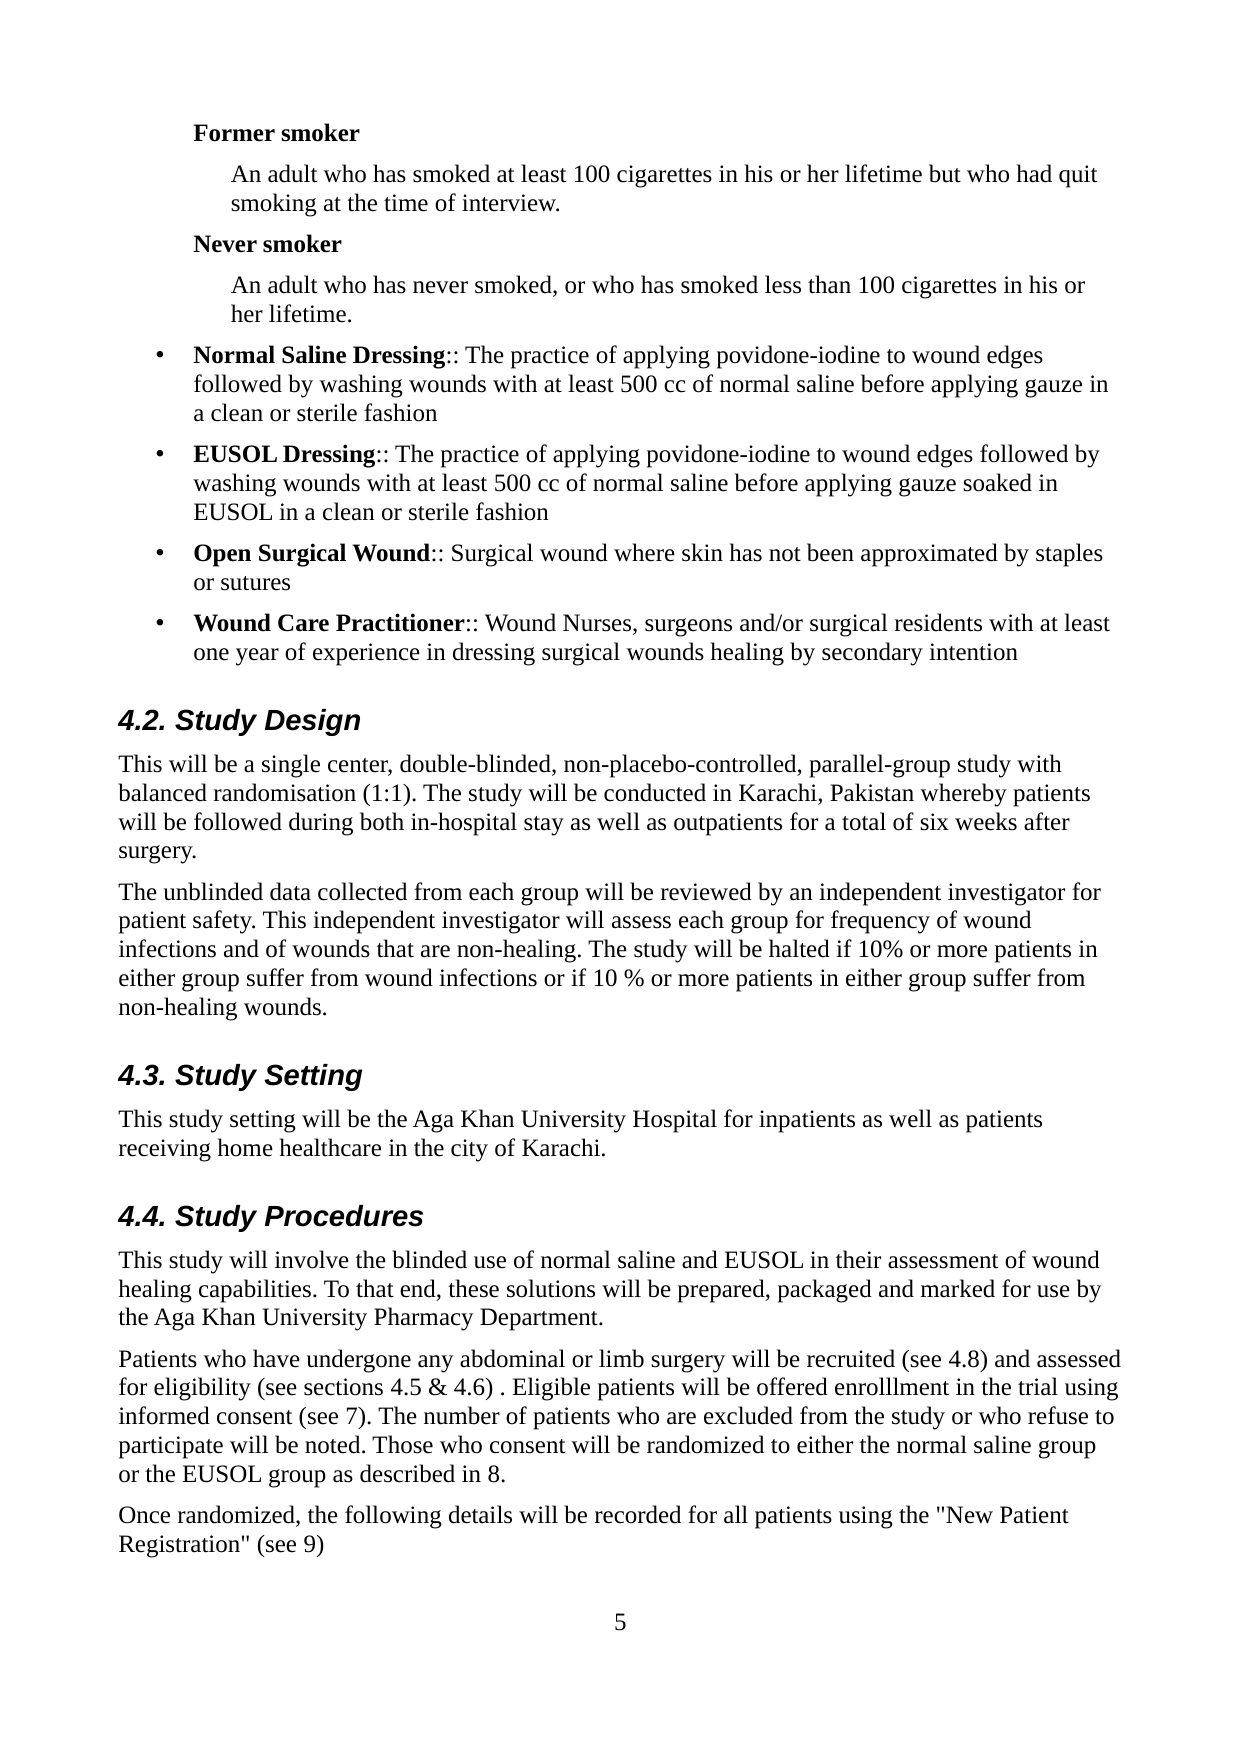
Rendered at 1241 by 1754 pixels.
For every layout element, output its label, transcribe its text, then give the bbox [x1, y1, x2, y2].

text Patients who have undergone any abdominal or limb surgery will be recruited (see 4.8) and assessed for eligibility (see sections 4.5 & 4.6) . Eligible patients will be offered enrolllment in the trial using informed consent (see 7). The number of patients who are excluded from the study or who refuse to participate will be noted. Those who consent will be randomized to either the normal saline group or the EUSOL group as described in 8. [118, 1344, 1122, 1487]
text This will be a single center, double-blinded, non-placebo-controlled, parallel-group study with balanced randomisation (1:1). The study will be conducted in Karachi, Pakistan whereby patients will be followed during both in-hospital stay as well as outpatients for a total of six weeks after surgery. [118, 749, 1122, 864]
text This study will involve the blinded use of normal saline and EUSOL in their assessment of wound healing capabilities. To that end, these solutions will be prepared, packaged and marked for use by the Aga Khan University Pharmacy Department. [118, 1245, 1122, 1331]
text Once randomized, the following details will be recorded for all patients using the "New Patient Registration" (see 9) [118, 1500, 1122, 1557]
text This study setting will be the Aga Khan University Hospital for inpatients as well as patients receiving home healthcare in the city of Karachi. [118, 1104, 1122, 1161]
list Open Surgical Wound:: Surgical wound where skin has not been approximated by staples or sutures [156, 538, 1122, 596]
text The unblinded data collected from each group will be reviewed by an independent investigator for patient safety. This independent investigator will assess each group for frequency of wound infections and of wounds that are non-healing. The study will be halted if 10% or more patients in either group suffer from wound infections or if 10 % or more patients in either group suffer from non-healing wounds. [118, 877, 1122, 1020]
list Normal Saline Dressing:: The practice of applying povidone-iodine to wound edges followed by washing wounds with at least 500 cc of normal saline before applying gauze in a clean or sterile fashion [156, 341, 1122, 427]
subtitle Study Setting [118, 1058, 1122, 1091]
subtitle Study Design [118, 703, 1122, 737]
subtitle Study Procedures [118, 1199, 1122, 1232]
list Wound Care Practitioner:: Wound Nurses, surgeons and/or surgical residents with at least one year of experience in dressing surgical wounds healing by secondary intention [156, 608, 1122, 666]
list An adult who has never smoked, or who has smoked less than 100 cigarettes in his or her lifetime. [118, 271, 1122, 328]
list An adult who has smoked at least 100 cigarettes in his or her lifetime but who had quit smoking at the time of interview. [118, 159, 1122, 217]
list Former smoker [118, 118, 1122, 147]
list Never smoker [118, 229, 1122, 258]
list EUSOL Dressing:: The practice of applying povidone-iodine to wound edges followed by washing wounds with at least 500 cc of normal saline before applying gauze soaked in EUSOL in a clean or sterile fashion [156, 439, 1122, 526]
